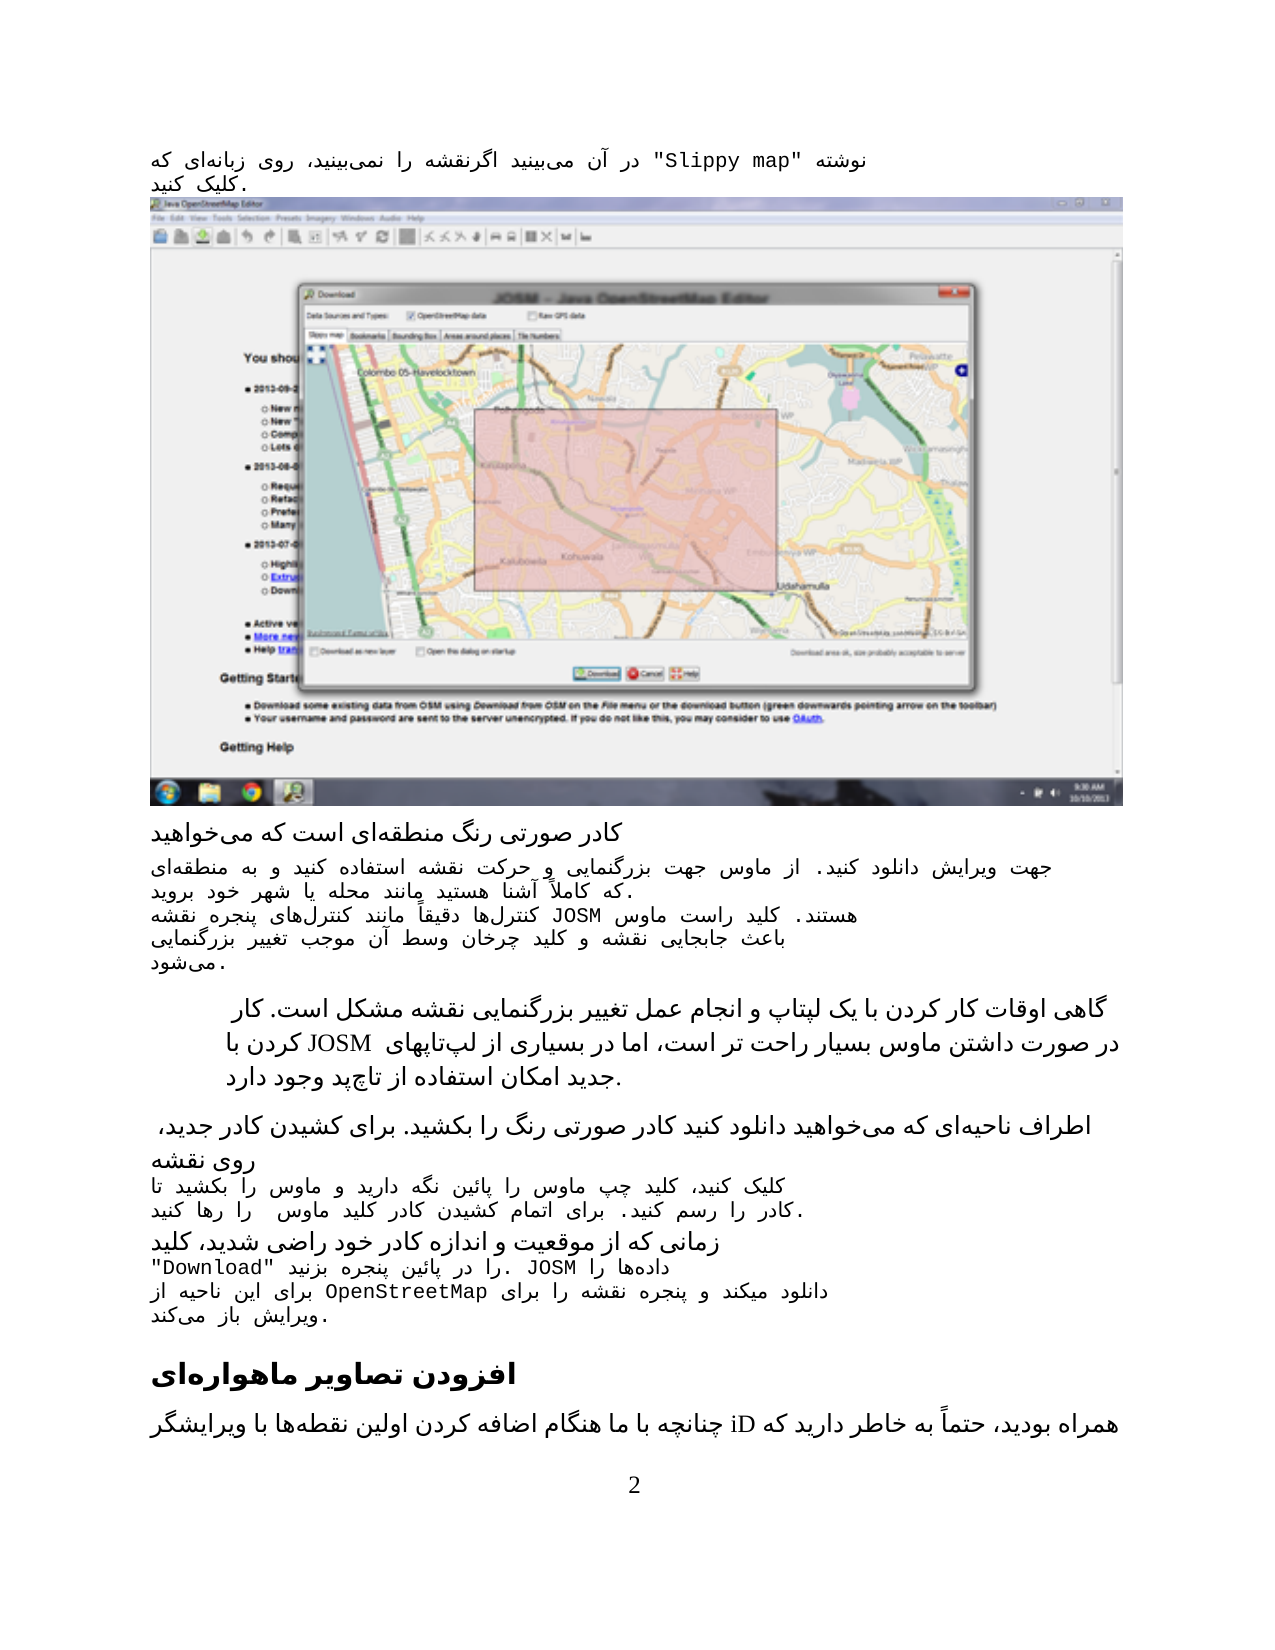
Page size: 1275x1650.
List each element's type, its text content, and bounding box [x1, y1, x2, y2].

text گاهی اوقات کار کردن با یک لپتاپ و انجام عمل تغییر بزرگنمایی نقشه مشکل است. کار کردن با JOSM در صورت داشتن ماوس بسیار راحت تر است، اما در بسیاری از لپ‌تاپهای جدید امکان استفاده از تاچ‌پد وجود دارد. [225, 991, 1125, 1093]
text در آن می‌بینید اگرنقشه را نمی‌بینید، روی زبانه‌ای که "Slippy map" نوشته [150, 150, 1125, 174]
text ویرایش باز می‌کند. [150, 1304, 1125, 1328]
text کلیک کنید، کلید چپ ماوس را پائین نگه دارید و ماوس را بکشید تا [150, 1176, 1125, 1199]
text زمانی که از موقعیت و اندازه کادر خود راضی شدید، کلید [150, 1223, 1125, 1257]
subtitle افزودن تصاویر ماهواره‌ای [150, 1353, 1125, 1393]
text کلیک کنید. [150, 174, 1125, 197]
text کادر صورتی رنگ منطقه‌ای است که می‌خواهید [150, 814, 1125, 848]
text که کاملاً آشنا هستید مانند محله یا شهر خود بروید. [150, 881, 1125, 905]
text "Download" را در پائین پنجره بزنید. JOSM داده‌ها را [150, 1257, 1125, 1281]
text اطراف ناحیه‌ای که می‌خواهید دانلود کنید کادر صورتی رنگ را بکشید. برای کشیدن کادر جدید، روی نقشه [150, 1108, 1125, 1176]
text برای این ناحیه از OpenStreetMap دانلود میکند و پنجره نقشه را برای [150, 1281, 1125, 1304]
text جهت ویرایش دانلود کنید. از ماوس جهت بزرگنمایی و حرکت نقشه استفاده کنید و به منطقه‌ای [150, 857, 1125, 881]
text باعث جابجایی نقشه و کلید چرخان وسط آن موجب تغییر بزرگنمایی [150, 928, 1125, 952]
text چنانچه با ما هنگام اضافه کردن اولین نقطه‌ها با ویرایشگر iD همراه بودید، حتماً به خاطر دارید که زیر داده‌های نقشه تصاویر ماهواره‌ای وجود داشت که به ما کمک می‌کرد تا اشیاء روی زمین را تشخیص دهیم. این تصاویر از Microsoft Bing بود که بسیار سخاوتمندانه تصاویر ماهواره‌اش را در اختیار کاربران OpenStreetMap قرار داده تا به عنوان مرجع در هنگام مشارکت در نقشه از آنها استفاده کنند. [150, 1405, 1125, 1439]
text می‌شود. [150, 952, 1125, 976]
text کادر را رسم کنید. برای اتمام کشیدن کادر کلید ماوس را رها کنید. [150, 1199, 1125, 1223]
picture [150, 197, 1123, 806]
text کنترل‌ها دقیقاً مانند کنترل‌های پنجره نقشه JOSM هستند. کلید راست ماوس [150, 905, 1125, 928]
